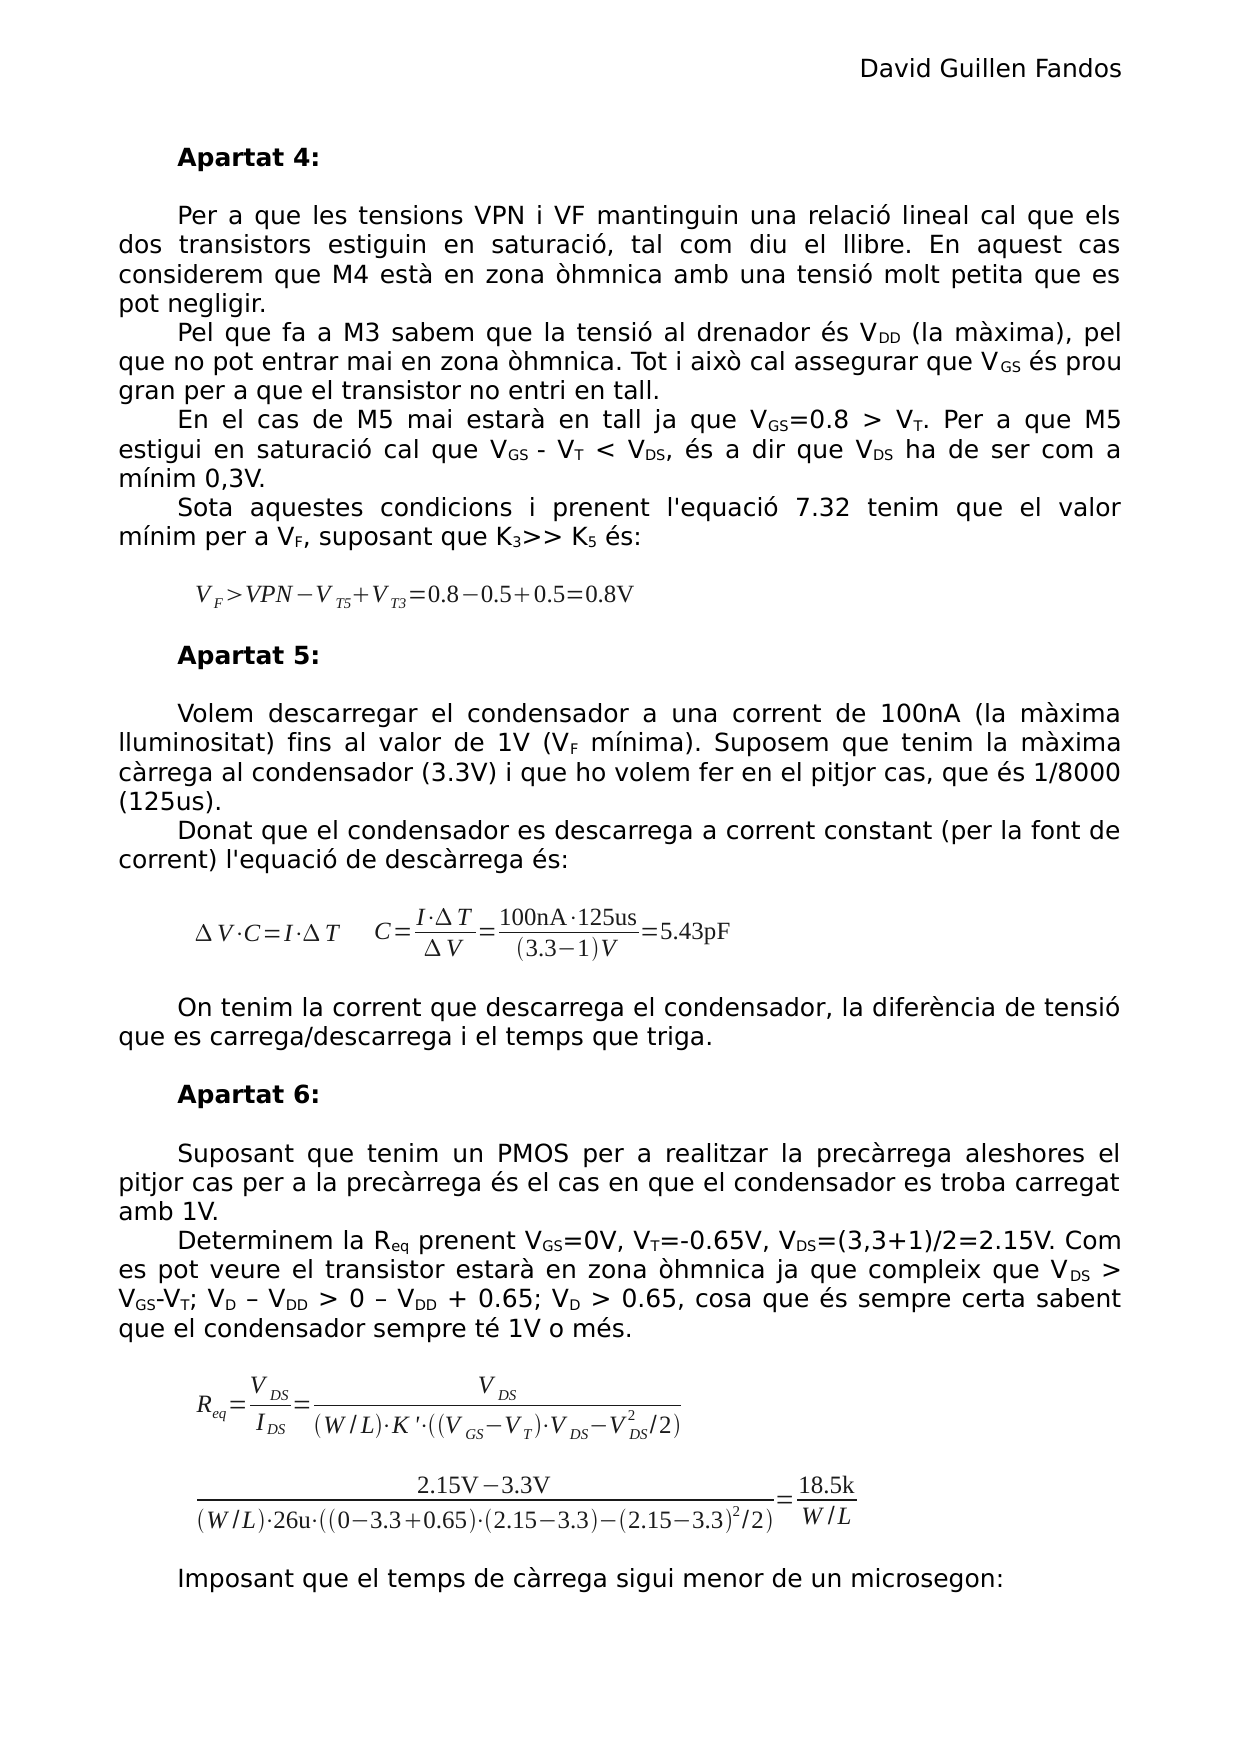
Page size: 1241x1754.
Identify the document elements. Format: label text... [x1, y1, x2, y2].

text On tenim la corrent que descarrega el condensador, la diferència de tensió que es carrega/descarrega i el temps que triga. [118, 993, 1122, 1051]
text Determinem la Req prenent VGS=0V, VT=-0.65V, VDS=(3,3+1)/2=2.15V. Com es pot veure el transistor estarà en zona òhmnica ja que compleix que VDS > VGS-VT; VD – VDD > 0 – VDD + 0.65; VD > 0.65, cosa que és sempre certa sabent que el condensador sempre té 1V o més. [118, 1226, 1122, 1343]
text Donat que el condensador es descarrega a corrent constant (per la font de corrent) l'equació de descàrrega és: [118, 816, 1122, 874]
text Per a que les tensions VPN i VF mantinguin una relació lineal cal que els dos transistors estiguin en saturació, tal com diu el llibre. En aquest cas considerem que M4 està en zona òhmnica amb una tensió molt petita que es pot negligir. [118, 202, 1122, 318]
text En el cas de M5 mai estarà en tall ja que VGS=0.8 > VT. Per a que M5 estigui en saturació cal que VGS - VT < VDS, és a dir que VDS ha de ser com a mínim 0,3V. [118, 406, 1122, 493]
text Imposant que el temps de càrrega sigui menor de un microsegon: [118, 1564, 1122, 1593]
text Apartat 6: [118, 1080, 1122, 1109]
text Suposant que tenim un PMOS per a realitzar la precàrrega aleshores el pitjor cas per a la precàrrega és el cas en que el condensador es troba carregat amb 1V. [118, 1139, 1122, 1226]
text Apartat 4: [118, 143, 1122, 172]
text Volem descarregar el condensador a una corrent de 100nA (la màxima lluminositat) fins al valor de 1V (VF mínima). Suposem que tenim la màxima càrrega al condensador (3.3V) i que ho volem fer en el pitjor cas, que és 1/8000 (125us). [118, 699, 1122, 816]
text Apartat 5: [118, 641, 1122, 670]
text Sota aquestes condicions i prenent l'equació 7.32 tenim que el valor mínim per a VF, suposant que K3>> K5 és: [118, 493, 1122, 552]
text Pel que fa a M3 sabem que la tensió al drenador és VDD (la màxima), pel que no pot entrar mai en zona òhmnica. Tot i això cal assegurar que VGS és prou gran per a que el transistor no entri en tall. [118, 318, 1122, 406]
